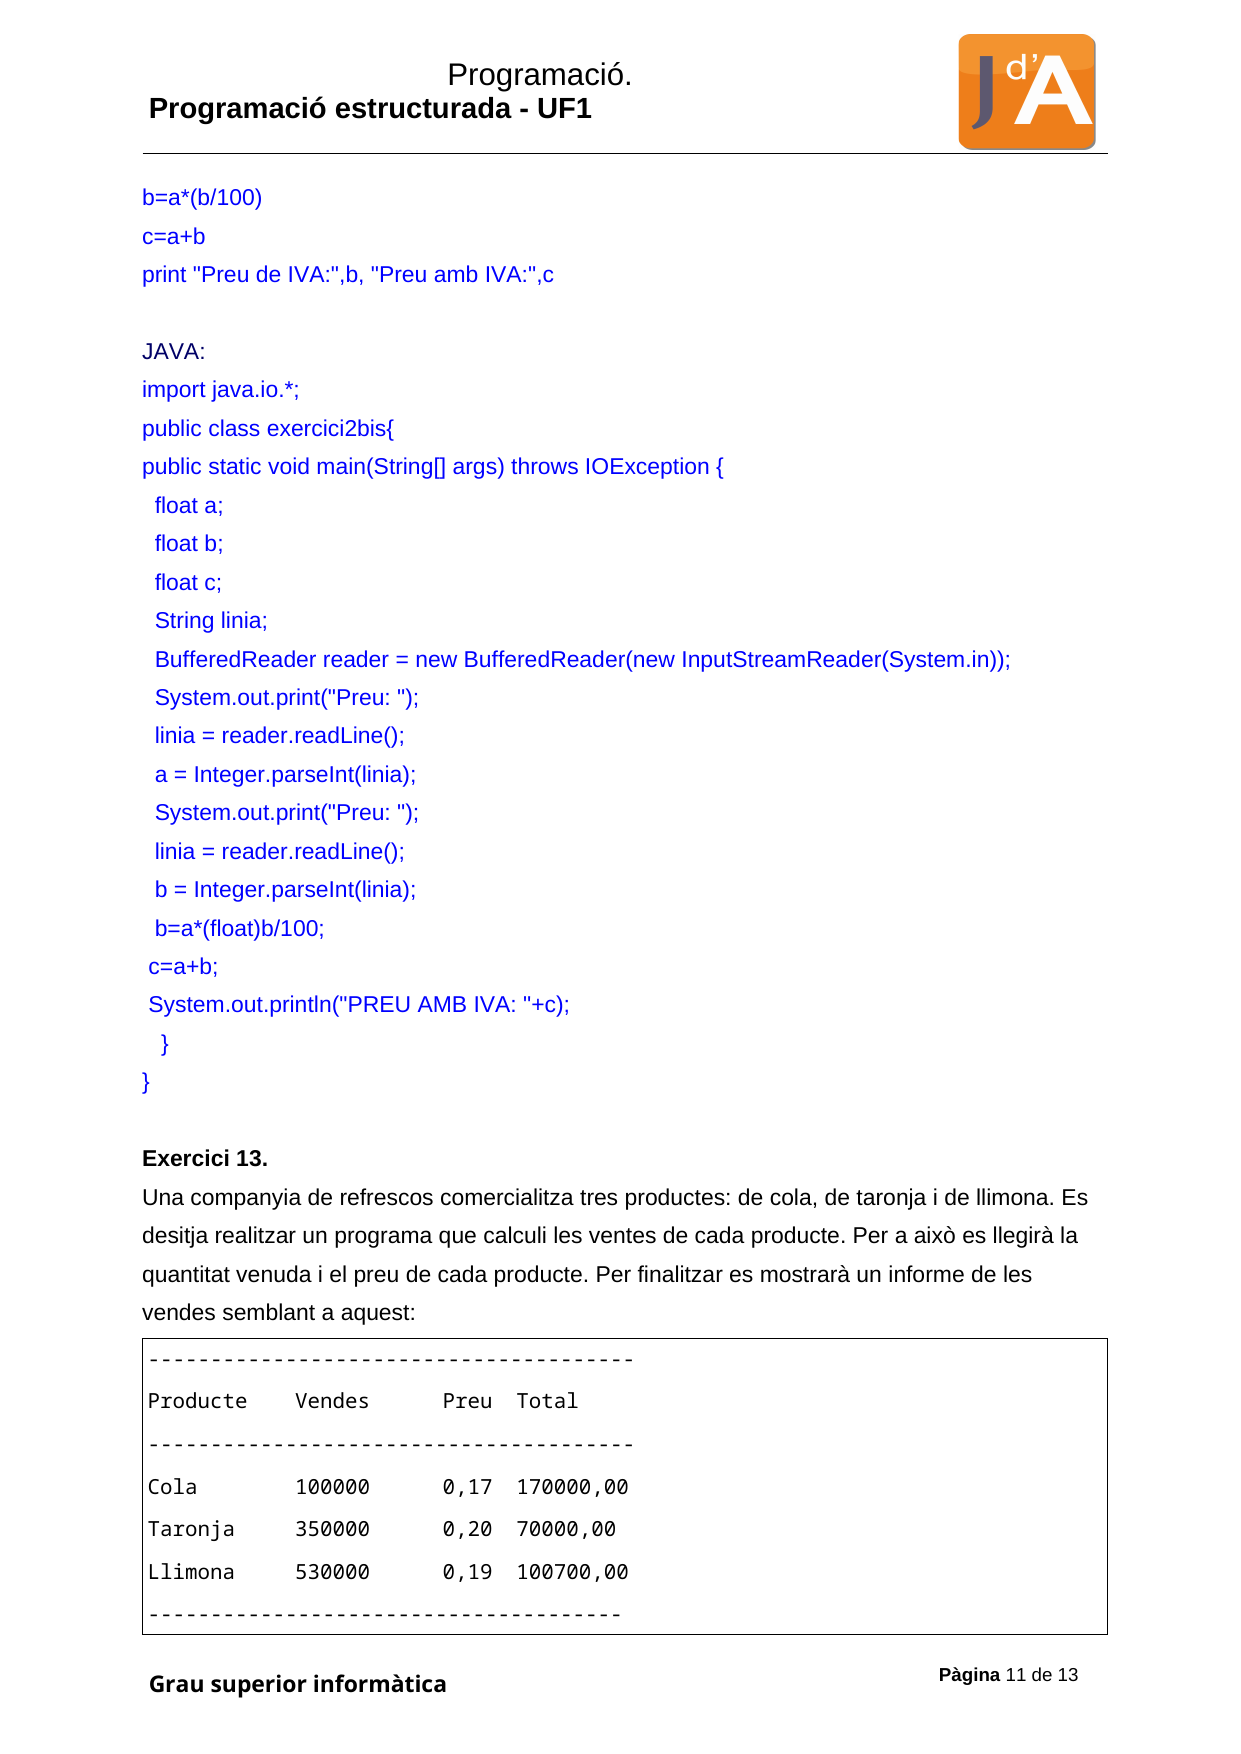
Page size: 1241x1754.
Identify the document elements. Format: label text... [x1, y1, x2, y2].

table_header --------------------------------------- Producte Vendes Preu Total --------------------------------------- Cola 100000 0,17 170000,00 Taronja 350000 0,20 70000,00 Llimona 530000 0,19 100700,00 [143, 1339, 1107, 1634]
text b=a*(b/100) [142, 185, 1107, 211]
text BufferedReader reader = new BufferedReader(new InputStreamReader(System.in)); [142, 646, 1107, 672]
text System.out.print("Preu: "); [142, 800, 1107, 826]
text } [142, 1069, 1107, 1095]
text float b; [142, 531, 1107, 557]
text c=a+b [142, 223, 1107, 249]
text System.out.println("PREU AMB IVA: "+c); [142, 992, 1107, 1018]
text linia = reader.readLine(); [142, 723, 1107, 749]
text } [142, 1031, 1107, 1056]
text public static void main(String[] args) throws IOException { [142, 454, 1107, 480]
text import java.io.*; [142, 377, 1107, 403]
text Exercici 13. [142, 1146, 1107, 1172]
text float a; [142, 492, 1107, 518]
text System.out.print("Preu: "); [142, 685, 1107, 710]
text public class exercici2bis{ [142, 416, 1107, 441]
text c=a+b; [142, 954, 1107, 979]
text Una companyia de refrescos comercialitza tres productes: de cola, de taronja i de llimona. Es desitja realitzar un programa que calculi les ventes de cada producte. Per a això es llegirà la quantitat venuda i el preu de cada producte. Per finalitzar es mostrarà un informe de les vendes semblant a aquest: [142, 1184, 1107, 1325]
text a = Integer.parseInt(linia); [142, 762, 1107, 787]
text b=a*(float)b/100; [142, 915, 1107, 941]
text print "Preu de IVA:",b, "Preu amb IVA:",c [142, 262, 1107, 287]
text float c; [142, 569, 1107, 595]
text String linia; [142, 608, 1107, 633]
text JAVA: [142, 339, 1107, 364]
text linia = reader.readLine(); [142, 838, 1107, 864]
picture [958, 34, 1096, 150]
text b = Integer.parseInt(linia); [142, 877, 1107, 902]
